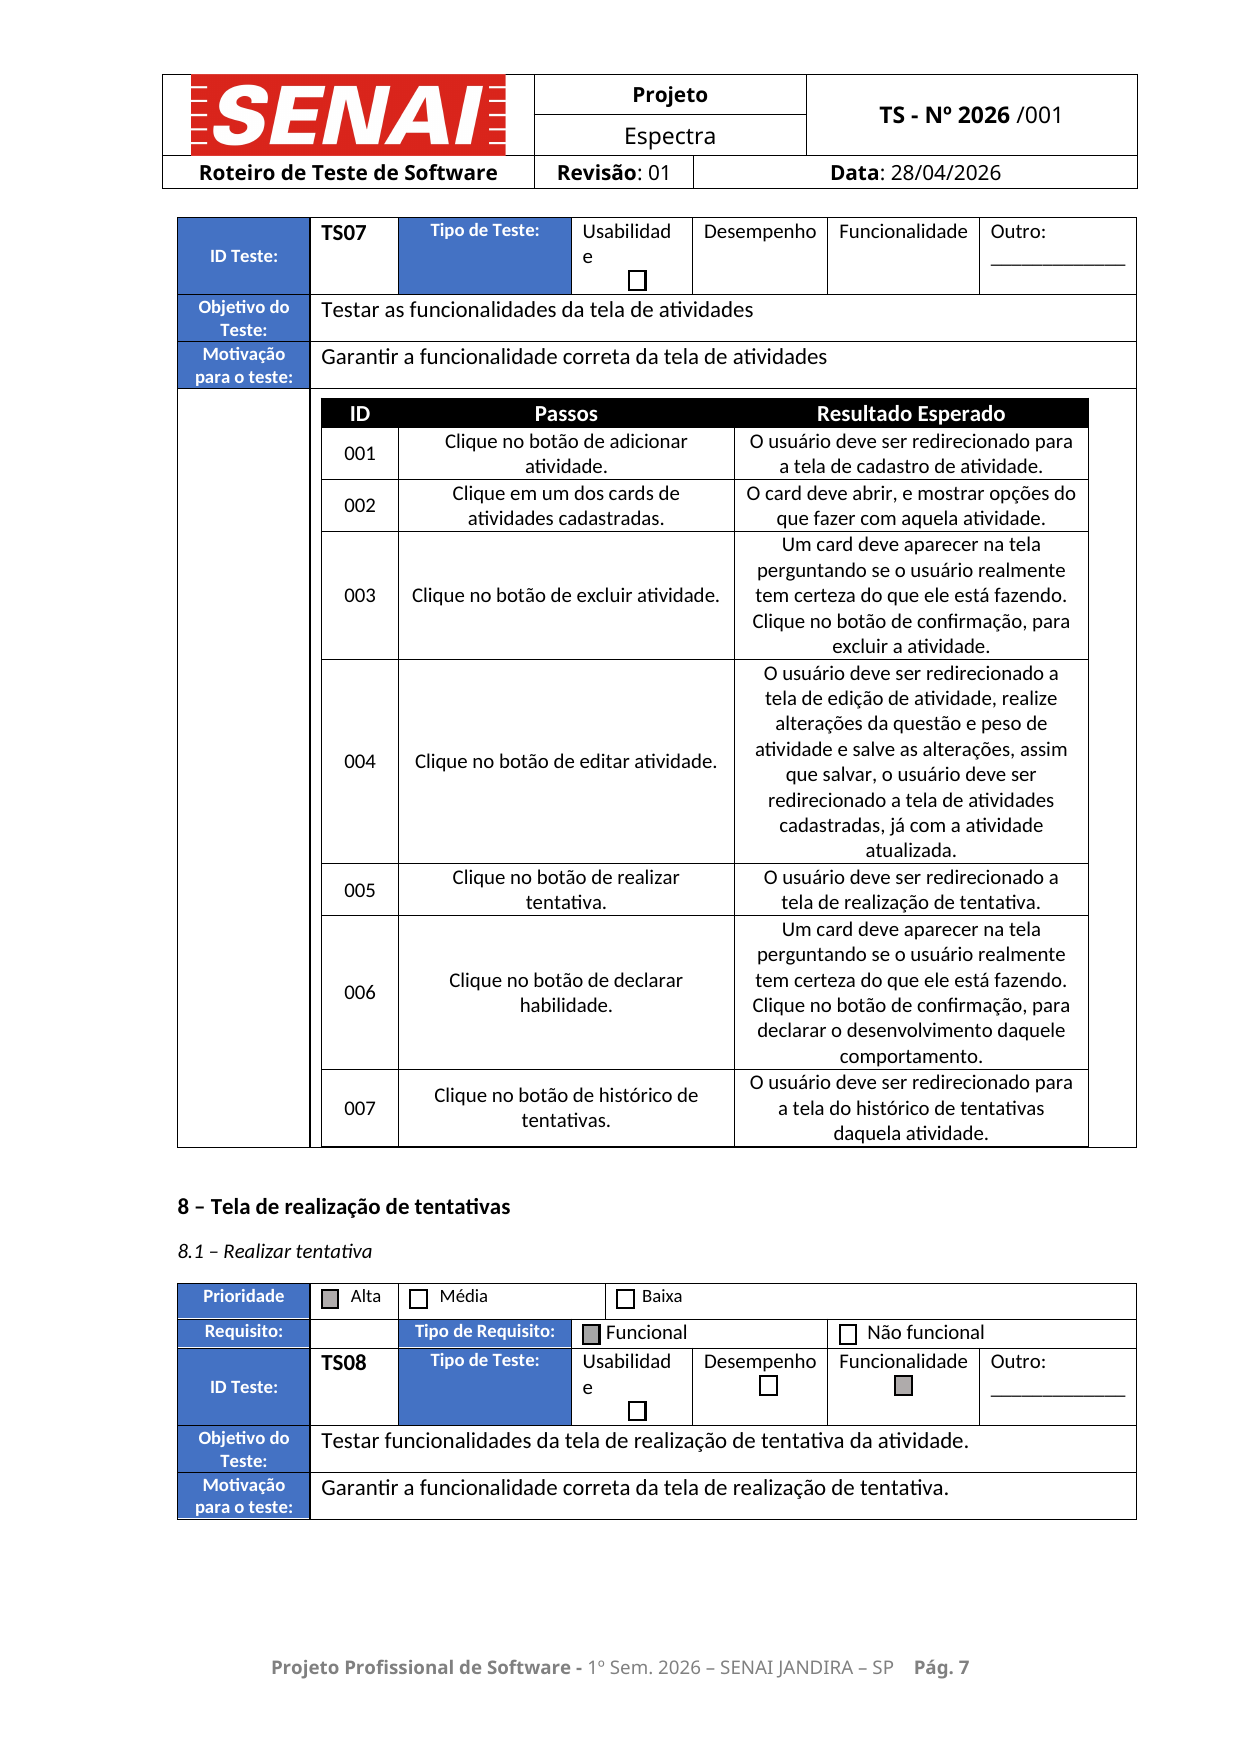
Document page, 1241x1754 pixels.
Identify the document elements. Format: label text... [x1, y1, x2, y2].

table_cell Funcional [572, 1320, 827, 1347]
table_cell O card deve abrir, e mostrar opções do que fazer com aquela atividade. [735, 480, 1088, 531]
table_cell Garantir a funcionalidade correta da tela de realização de tentativa. [311, 1473, 1136, 1518]
table_cell Funcionalidade [828, 1349, 979, 1425]
text 8 – Tela de realização de tentativas [177, 1192, 1063, 1220]
table_cell O usuário deve ser redirecionado para a tela de cadastro de atividade. [735, 428, 1088, 479]
table_cell Garantir a funcionalidade correta da tela de atividades [311, 342, 1136, 388]
table_cell Um card deve aparecer na tela perguntando se o usuário realmente tem certeza do que ele está fazendo. Clique no botão de confirmação, para declarar o desenvolvimento daquele comportamento. [735, 916, 1088, 1068]
table_cell Objetivo do Teste: [178, 1426, 309, 1472]
text 8.1 – Realizar tentativa [177, 1239, 1063, 1264]
table_cell 005 [322, 864, 398, 915]
table_cell Clique em um dos cards de atividades cadastradas. [399, 480, 734, 531]
table_cell 007 [322, 1070, 398, 1146]
table_cell Tipo de Teste: [399, 218, 571, 294]
table_cell Tipo de Teste: [399, 1349, 571, 1425]
table_cell Clique no botão de editar atividade. [399, 660, 734, 863]
table_cell O usuário deve ser redirecionado a tela de realização de tentativa. [735, 864, 1088, 915]
table_cell Usabilidade [572, 218, 692, 294]
table_cell TS07 [311, 218, 398, 294]
table_cell Usabilidade [572, 1349, 692, 1425]
table_cell Clique no botão de adicionar atividade. [399, 428, 734, 479]
table_cell Desempenho [693, 218, 827, 294]
table_header ID [322, 399, 398, 427]
table_cell O usuário deve ser redirecionado a tela de edição de atividade, realize alterações da questão e peso de atividade e salve as alterações, assim que salvar, o usuário deve ser redirecionado a tela de atividades cadastradas, já com a atividade atualizada. [735, 660, 1088, 863]
table_cell O usuário deve ser redirecionado para a tela do histórico de tentativas daquela atividade. [735, 1070, 1088, 1146]
table_cell Outro: _____________ [980, 1349, 1136, 1425]
table_cell [311, 389, 1136, 1147]
table_cell Testar funcionalidades da tela de realização de tentativa da atividade. [311, 1426, 1136, 1472]
table_header Alta [311, 1284, 398, 1318]
table_cell Motivação para o teste: [178, 342, 309, 388]
table_cell Clique no botão de realizar tentativa. [399, 864, 734, 915]
table_cell Funcionalidade [828, 218, 979, 294]
table_cell ID Teste: [178, 1349, 309, 1425]
table_cell Motivação para o teste: [178, 1473, 309, 1518]
table_cell 006 [322, 916, 398, 1068]
table_cell Clique no botão de excluir atividade. [399, 532, 734, 659]
table_cell ID Teste: [178, 218, 309, 294]
table_header Resultado Esperado [735, 399, 1088, 427]
table_cell 004 [322, 660, 398, 863]
table_header Média [399, 1284, 605, 1318]
table_cell Um card deve aparecer na tela perguntando se o usuário realmente tem certeza do que ele está fazendo. Clique no botão de confirmação, para excluir a atividade. [735, 532, 1088, 659]
table_cell Não funcional [828, 1320, 1136, 1347]
table_cell Outro: _____________ [980, 218, 1136, 294]
table_cell [178, 389, 309, 1147]
table_cell 002 [322, 480, 398, 531]
table_cell Desempenho [693, 1349, 827, 1425]
table_header Passos [399, 399, 734, 427]
table_header Baixa [606, 1284, 1136, 1318]
table_cell Requisito: [178, 1320, 309, 1347]
table_cell Clique no botão de declarar habilidade. [399, 916, 734, 1068]
table_header Prioridade [178, 1284, 309, 1318]
table_cell Testar as funcionalidades da tela de atividades [311, 295, 1136, 341]
table_cell 001 [322, 428, 398, 479]
table_cell Clique no botão de histórico de tentativas. [399, 1070, 734, 1146]
picture [191, 74, 506, 156]
table_cell [311, 1320, 398, 1347]
table_cell TS08 [311, 1349, 398, 1425]
table_cell Tipo de Requisito: [399, 1320, 571, 1347]
table_cell 003 [322, 532, 398, 659]
table_cell Objetivo do Teste: [178, 295, 309, 341]
